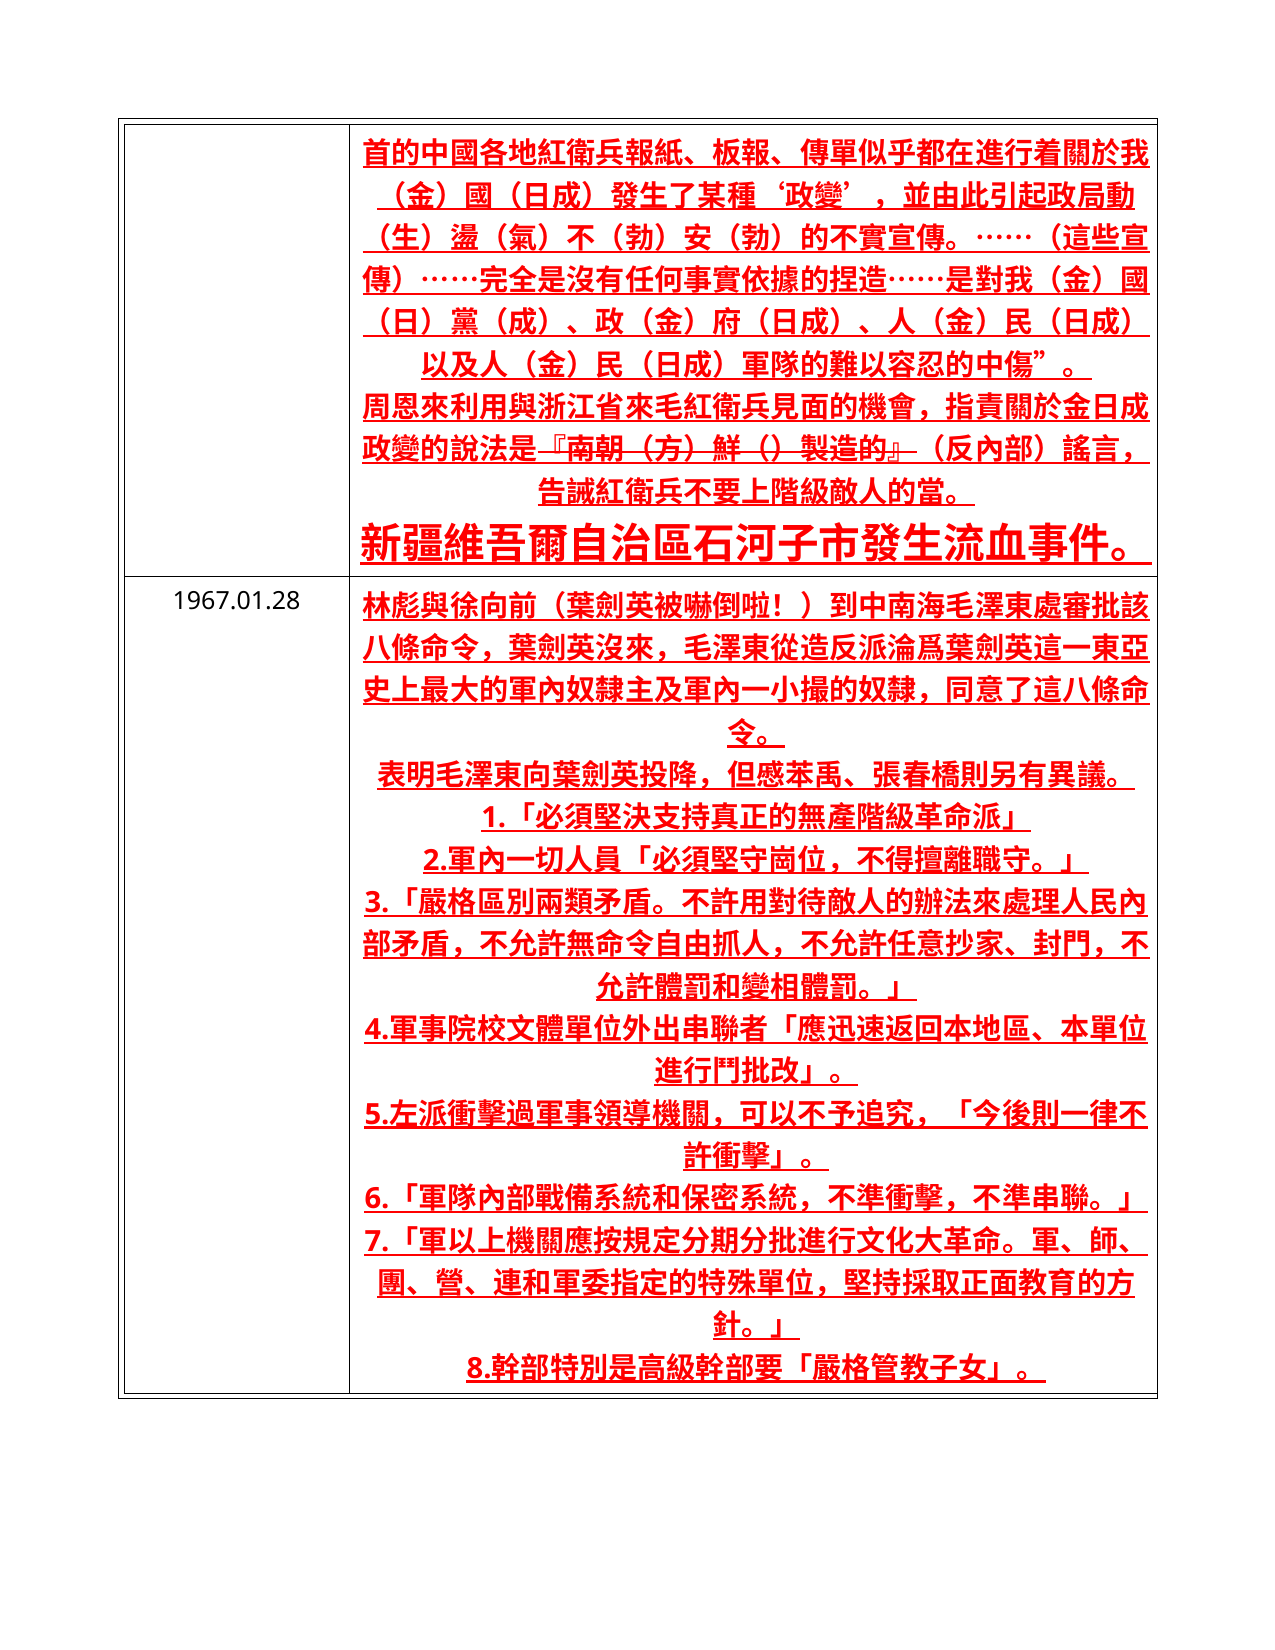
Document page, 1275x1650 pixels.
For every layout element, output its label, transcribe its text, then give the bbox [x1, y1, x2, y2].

table_cell 林彪與徐向前（葉劍英被嚇倒啦！）到中南海毛澤東處審批該八條命令，葉劍英沒來，毛澤東從造反派淪爲葉劍英這一東亞史上最大的軍內奴隸主及軍內一小撮的奴隸，同意了這八條命令。 表明毛澤東向葉劍英投降，但慼苯禹、張春橋則另有異議。 1.「必須堅決支持真正的無產階級革命派」 2.軍內一切人員「必須堅守崗位，不得擅離職守。」 3.「嚴格區別兩類矛盾。不許用對待敵人的辦法來處理人民內部矛盾，不允許無命令自由抓人，不允許任意抄家、封門，不允許體罰和變相體罰。」 4.軍事院校文體單位外出串聯者「應迅速返回本地區、本單位進行鬥批改」。 5.左派衝擊過軍事領導機關，可以不予追究，「今後則一律不許衝擊」。 6.「軍隊內部戰備系統和保密系統，不準衝擊，不準串聯。」 7.「軍以上機關應按規定分期分批進行文化大革命。軍、師、團、營、連和軍委指定的特殊單位，堅持採取正面教育的方針。」 8.幹部特別是高級幹部要「嚴格管教子女」。 [350, 577, 1157, 1392]
table_cell [119, 119, 1157, 1398]
table_cell [125, 125, 349, 576]
table_cell 首的中國各地紅衛兵報紙、板報、傳單似乎都在進行着關於我（金）國（日成）發生了某種‘政變’，並由此引起政局動（生）盪（氣）不（勃）安（勃）的不實宣傳。……（這些宣傳）……完全是沒有任何事實依據的捏造……是對我（金）國（日）黨（成）、政（金）府（日成）、人（金）民（日成）以及人（金）民（日成）軍隊的難以容忍的中傷”。 周恩來利用與浙江省來毛紅衛兵見面的機會，指責關於金日成政變的說法是『南朝（方）鮮（）製造的』（反內部）謠言，告誡紅衛兵不要上階級敵人的當。 新疆維吾爾自治區石河子市發生流血事件。 [350, 125, 1157, 576]
table_cell 1967.01.28 [125, 577, 349, 1392]
